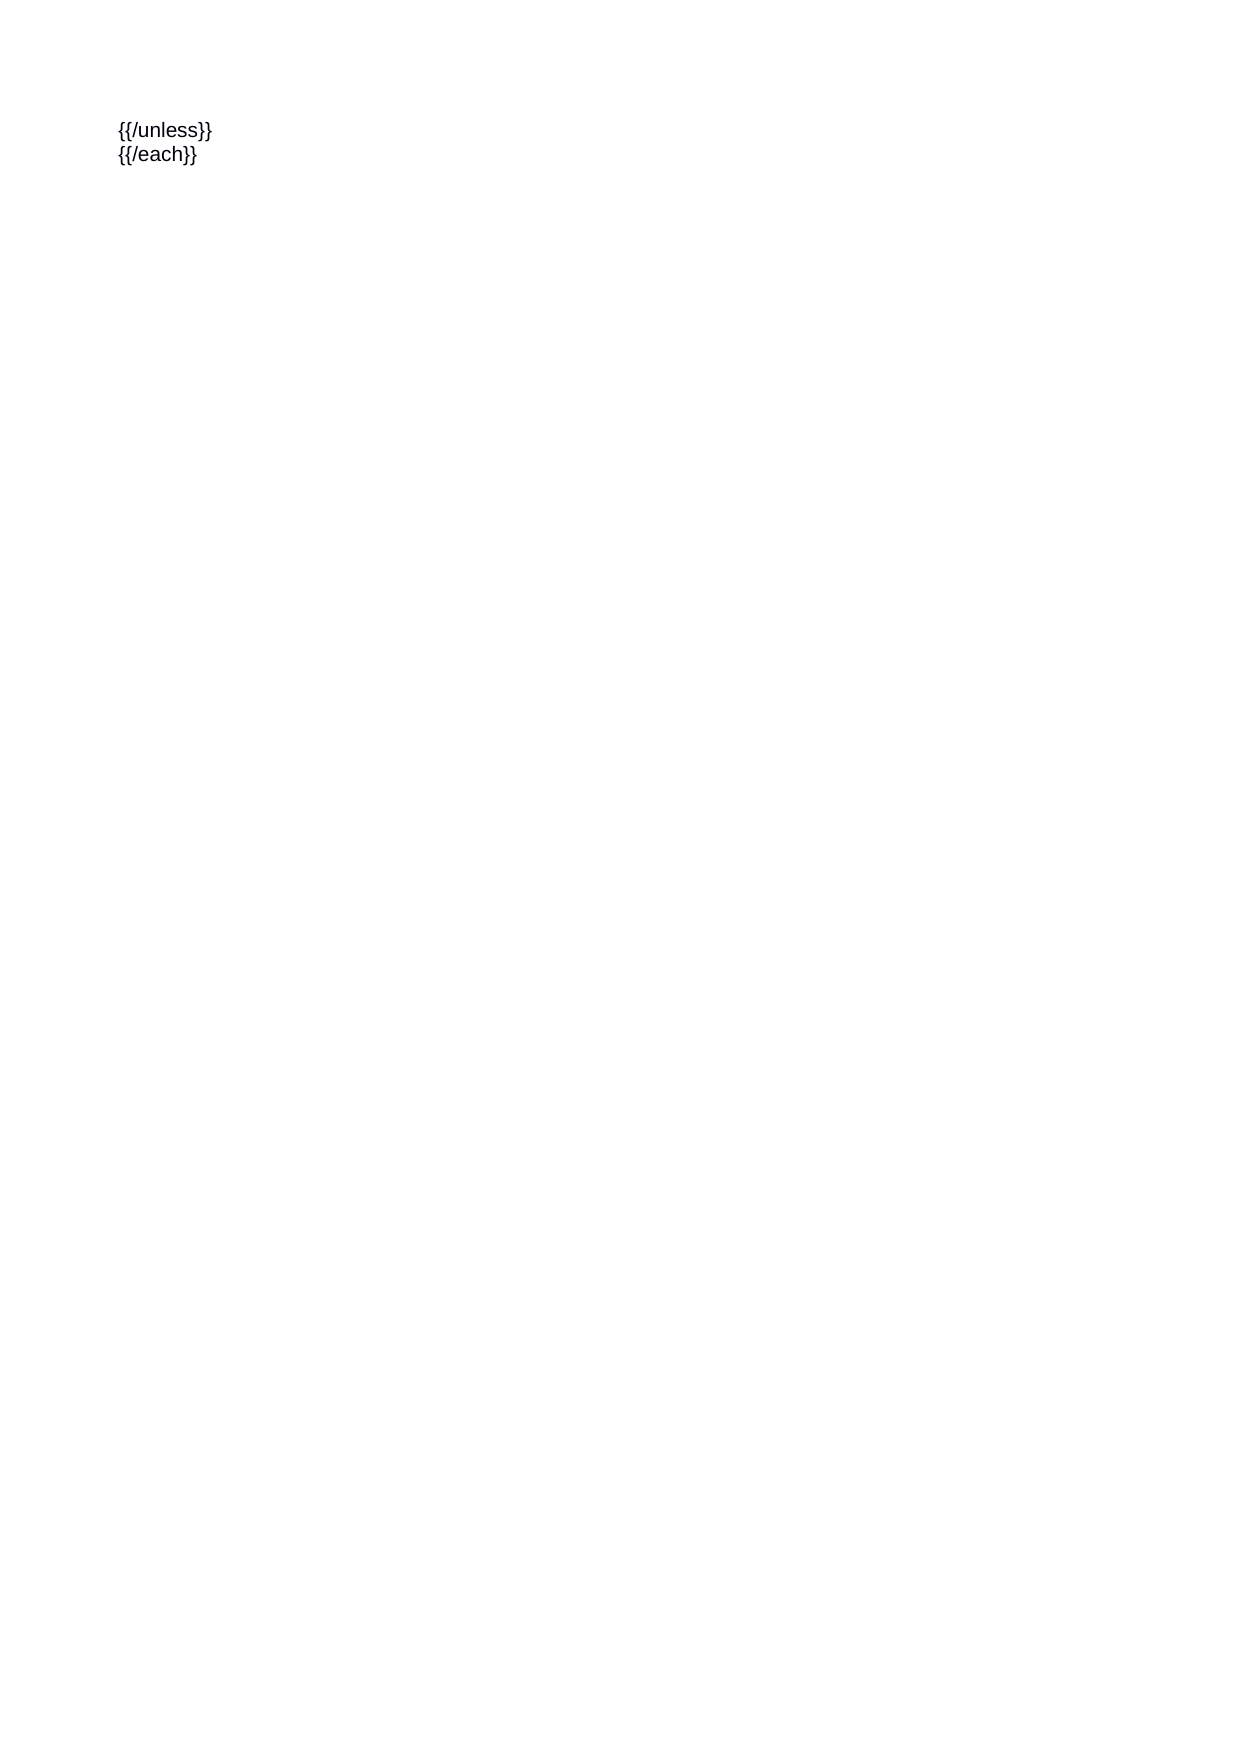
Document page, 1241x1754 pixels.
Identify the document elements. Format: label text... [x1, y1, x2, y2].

text {{/unless}} [118, 118, 1122, 142]
text {{/each}} [118, 142, 1122, 166]
